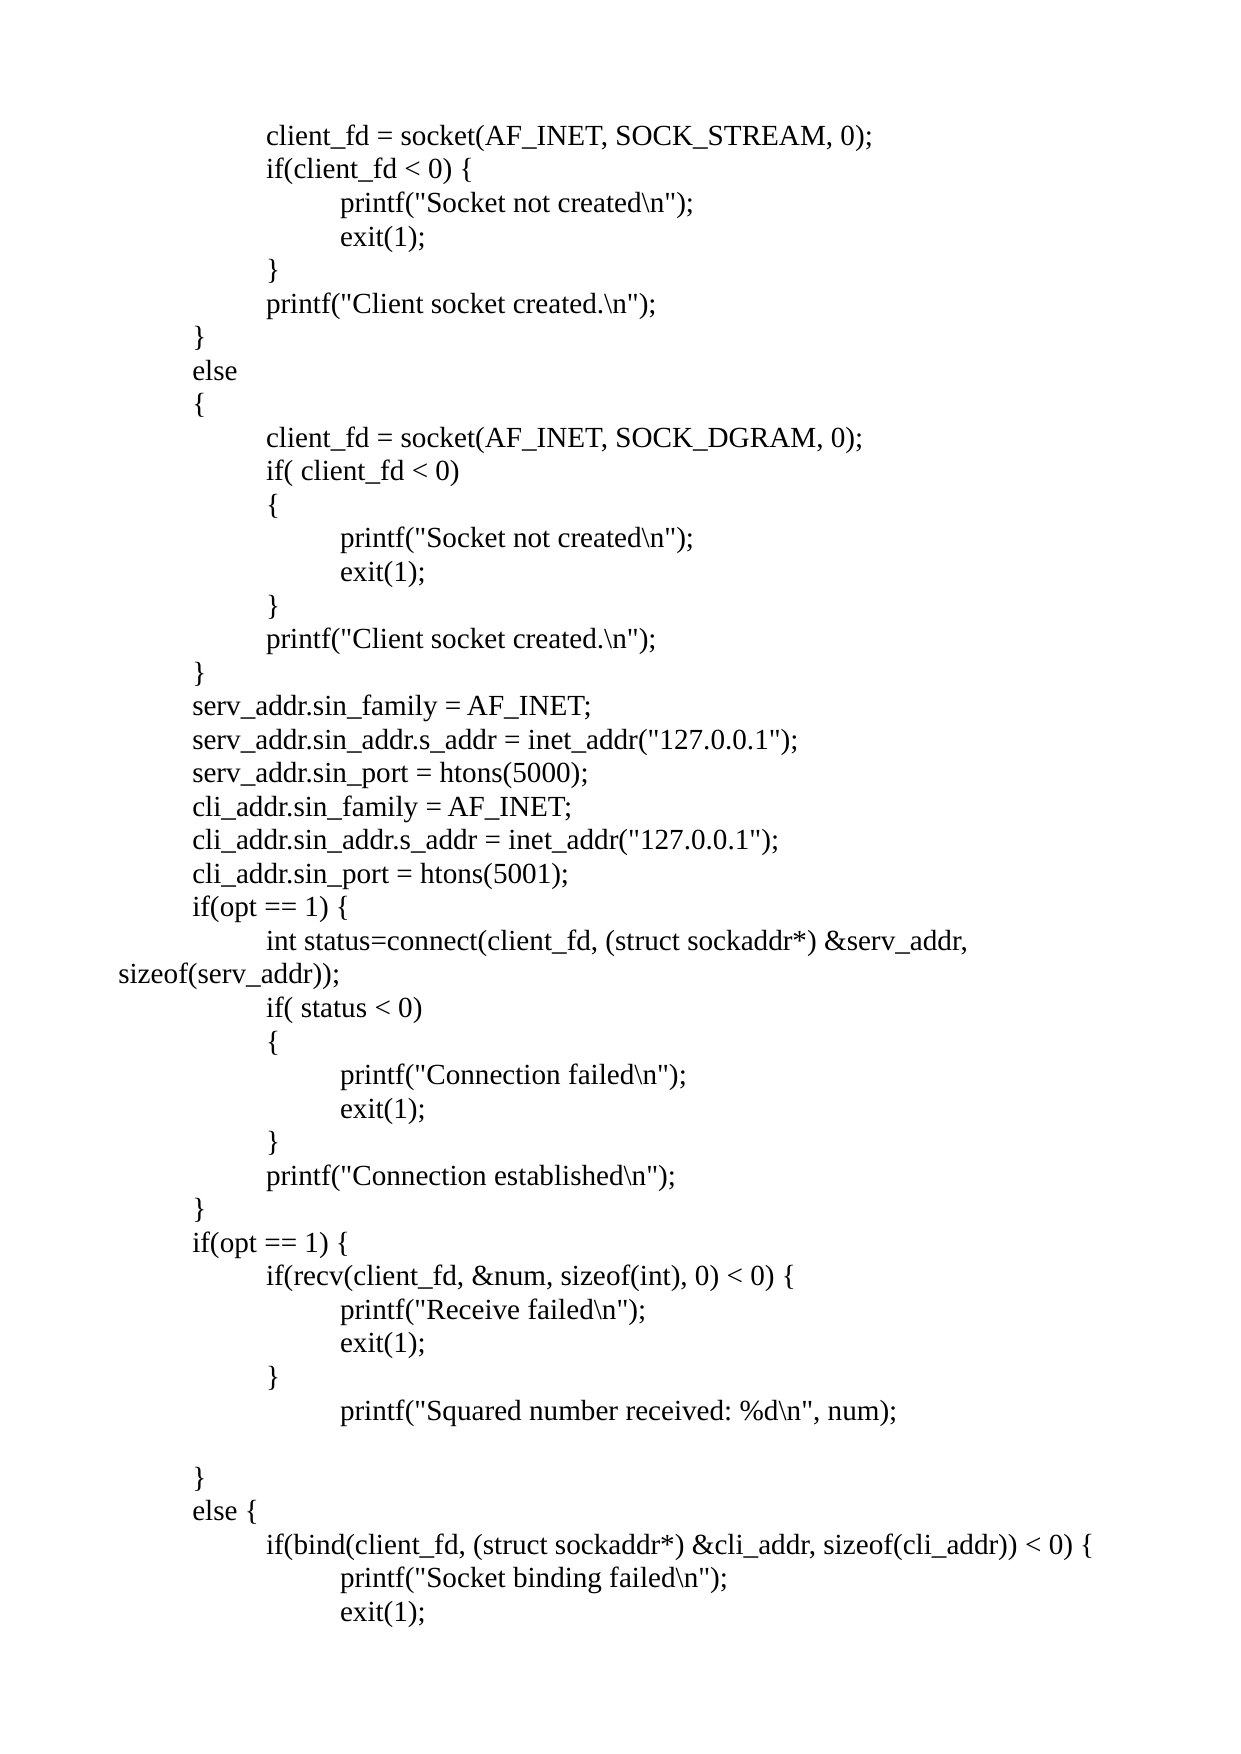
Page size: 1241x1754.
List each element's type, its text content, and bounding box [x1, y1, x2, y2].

text if(client_fd < 0) { [118, 152, 1122, 185]
text cli_addr.sin_family = AF_INET; [118, 789, 1122, 822]
text { [118, 487, 1122, 521]
text serv_addr.sin_family = AF_INET; [118, 688, 1122, 722]
text } [118, 319, 1122, 353]
text printf("Client socket created.\n"); [118, 286, 1122, 319]
text serv_addr.sin_port = htons(5000); [118, 755, 1122, 789]
text } [118, 588, 1122, 621]
text if(recv(client_fd, &num, sizeof(int), 0) < 0) { [118, 1258, 1122, 1292]
text printf("Socket not created\n"); [118, 521, 1122, 554]
text printf("Connection established\n"); [118, 1158, 1122, 1191]
text exit(1); [118, 554, 1122, 588]
text printf("Connection failed\n"); [118, 1057, 1122, 1091]
text { [118, 1024, 1122, 1057]
text { [118, 386, 1122, 420]
text } [118, 1460, 1122, 1493]
text cli_addr.sin_port = htons(5001); [118, 856, 1122, 889]
text exit(1); [118, 1091, 1122, 1124]
text printf("Receive failed\n"); [118, 1292, 1122, 1326]
text printf("Client socket created.\n"); [118, 621, 1122, 655]
text cli_addr.sin_addr.s_addr = inet_addr("127.0.0.1"); [118, 822, 1122, 856]
text } [118, 1191, 1122, 1225]
text } [118, 1359, 1122, 1393]
text } [118, 252, 1122, 286]
text if(opt == 1) { [118, 1225, 1122, 1258]
text exit(1); [118, 219, 1122, 252]
text exit(1); [118, 1326, 1122, 1359]
text else [118, 353, 1122, 386]
text else { [118, 1493, 1122, 1527]
text } [118, 1124, 1122, 1158]
text printf("Socket binding failed\n"); [118, 1560, 1122, 1594]
text printf("Squared number received: %d\n", num); [118, 1393, 1122, 1426]
text if( client_fd < 0) [118, 453, 1122, 487]
text if( status < 0) [118, 990, 1122, 1024]
text client_fd = socket(AF_INET, SOCK_DGRAM, 0); [118, 420, 1122, 453]
text client_fd = socket(AF_INET, SOCK_STREAM, 0); [118, 118, 1122, 152]
text printf("Socket not created\n"); [118, 185, 1122, 219]
text if(bind(client_fd, (struct sockaddr*) &cli_addr, sizeof(cli_addr)) < 0) { [118, 1527, 1122, 1560]
text } [118, 655, 1122, 688]
text exit(1); [118, 1594, 1122, 1627]
text if(opt == 1) { [118, 889, 1122, 923]
text int status=connect(client_fd, (struct sockaddr*) &serv_addr, sizeof(serv_addr)); [118, 923, 1122, 990]
text serv_addr.sin_addr.s_addr = inet_addr("127.0.0.1"); [118, 722, 1122, 755]
